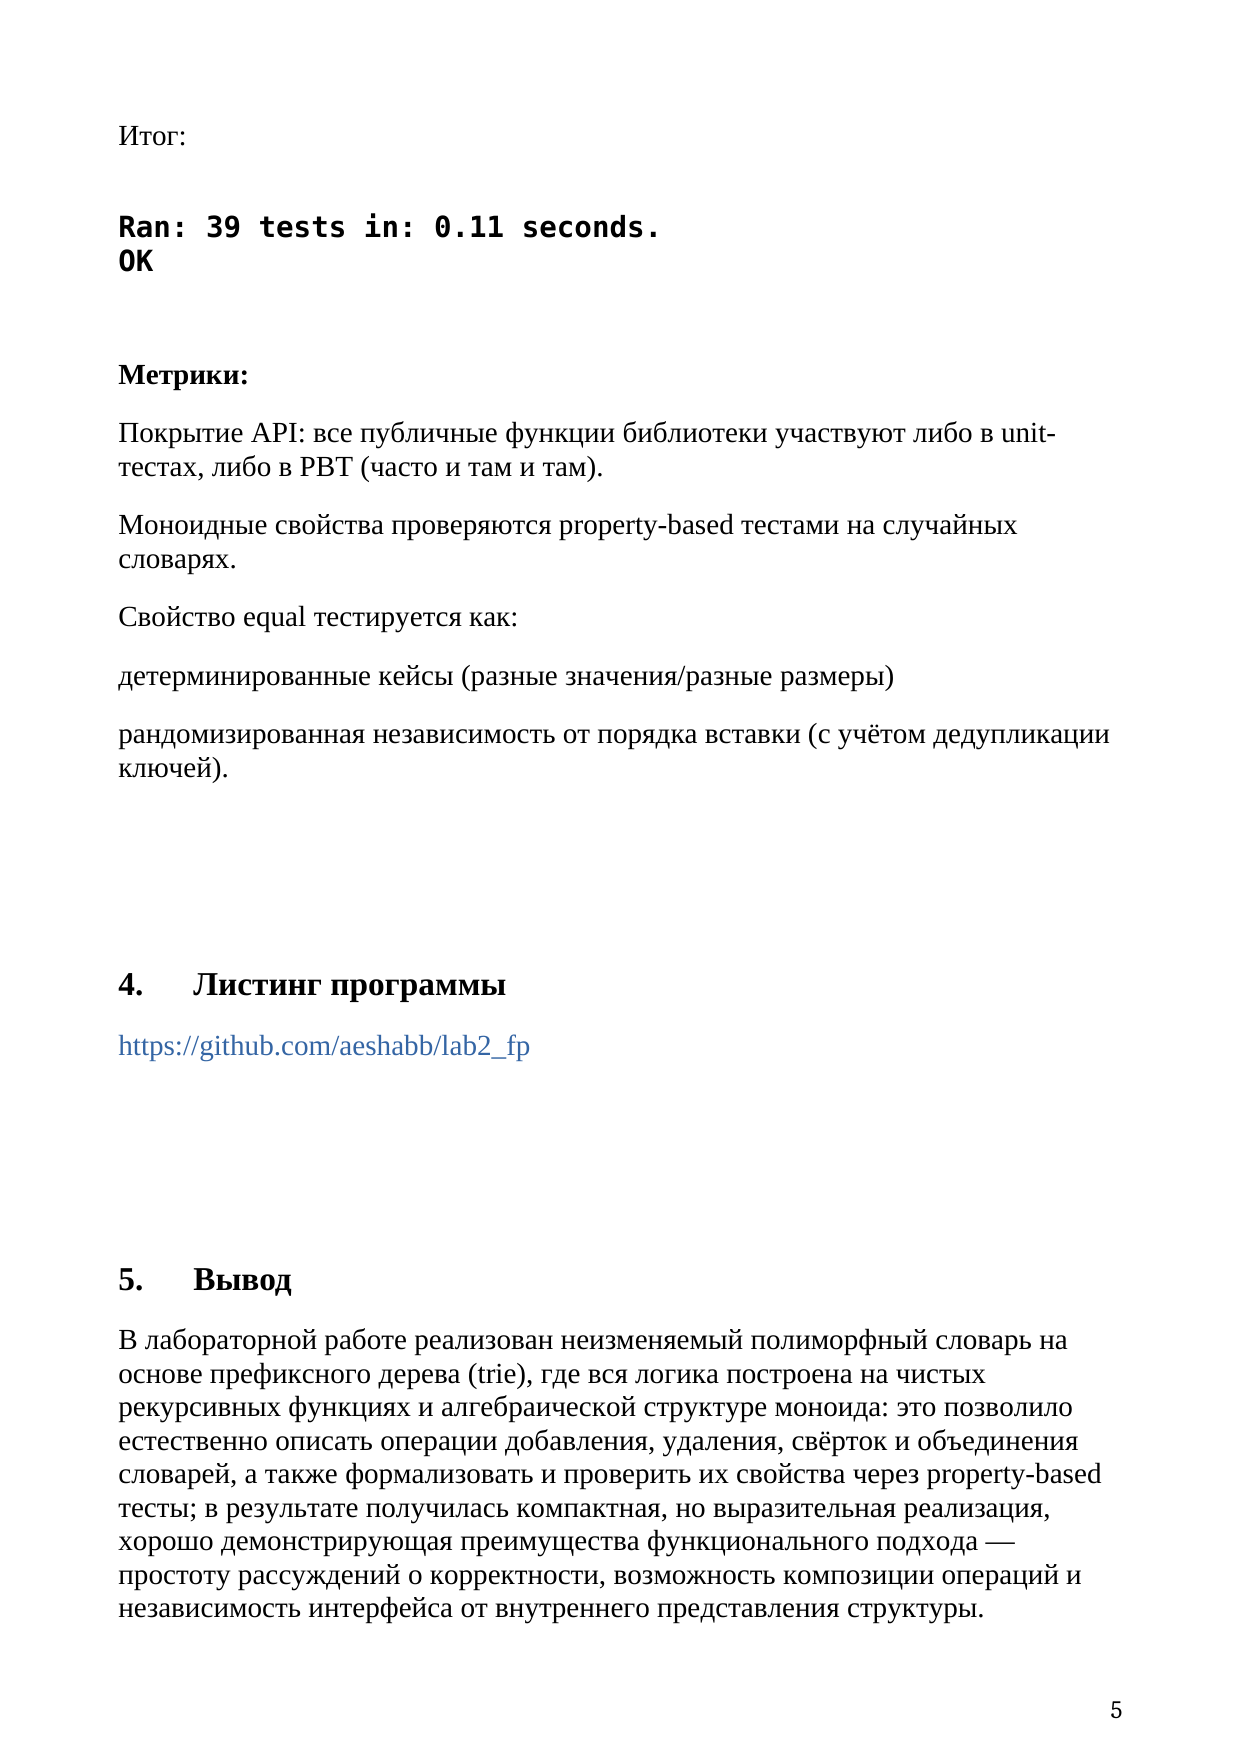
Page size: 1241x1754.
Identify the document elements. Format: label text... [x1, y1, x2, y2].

text рандомизированная независимость от порядка вставки (с учётом дедупликации ключей). [118, 717, 1122, 784]
subtitle Вывод [118, 1259, 1122, 1297]
text Итог: [118, 118, 1122, 152]
text В лабораторной работе реализован неизменяемый полиморфный словарь на основе префиксного дерева (trie), где вся логика построена на чистых рекурсивных функциях и алгебраической структуре моноида: это позволило естественно описать операции добавления, удаления, свёрток и объединения словарей, а также формализовать и проверить их свойства через property-based тесты; в результате получилась компактная, но выразительная реализация, хорошо демонстрирующая преимущества функционального подхода — простоту рассуждений о корректности, возможность композиции операций и независимость интерфейса от внутреннего представления структуры. [118, 1322, 1122, 1624]
text детерминированные кейсы (разные значения/разные размеры) [118, 658, 1122, 692]
text Ran: 39 tests in: 0.11 seconds. OK [118, 177, 1122, 278]
text Покрытие API: все публичные функции библиотеки участвуют либо в unit-тестах, либо в PBT (часто и там и там). [118, 415, 1122, 482]
text https://github.com/aeshabb/lab2_fp [118, 1028, 1122, 1061]
text Свойство equal тестируется как: [118, 599, 1122, 633]
subtitle Листинг программы [118, 964, 1122, 1003]
text Моноидные свойства проверяются property-based тестами на случайных словарях. [118, 507, 1122, 574]
text Метрики: [118, 357, 1122, 390]
